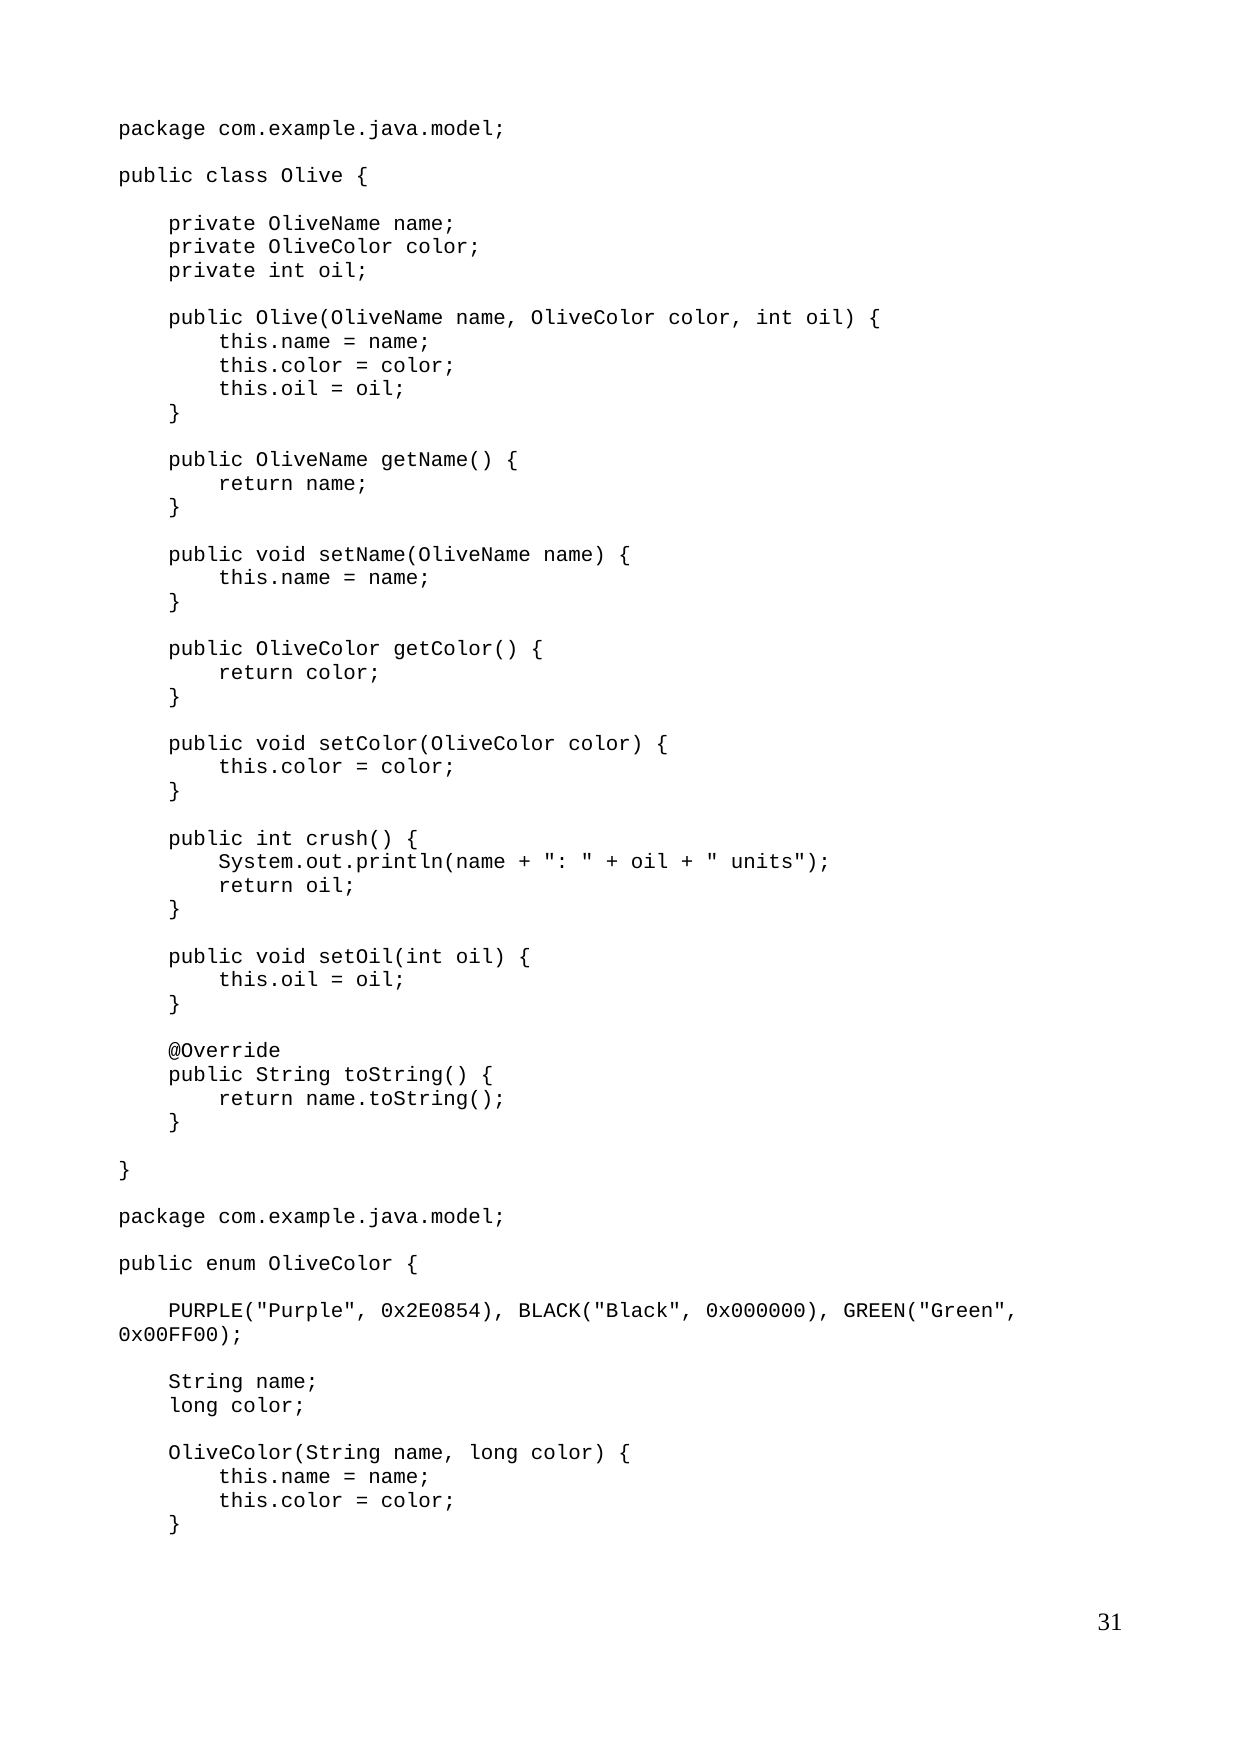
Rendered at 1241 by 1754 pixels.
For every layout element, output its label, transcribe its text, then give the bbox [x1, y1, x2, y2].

text public OliveName getName() { [118, 449, 1122, 473]
text OliveColor(String name, long color) { [118, 1442, 1122, 1466]
text this.color = color; [118, 1489, 1122, 1513]
text String name; [118, 1371, 1122, 1395]
text this.name = name; [118, 1466, 1122, 1489]
text @Override [118, 1040, 1122, 1064]
text long color; [118, 1395, 1122, 1419]
text public int crush() { [118, 827, 1122, 851]
text } [118, 898, 1122, 922]
text this.oil = oil; [118, 378, 1122, 402]
text } [118, 402, 1122, 426]
text package com.example.java.model; [118, 1206, 1122, 1229]
text this.color = color; [118, 354, 1122, 378]
text public Olive(OliveName name, OliveColor color, int oil) { [118, 307, 1122, 331]
text return name; [118, 473, 1122, 496]
text } [118, 1513, 1122, 1537]
text private OliveName name; [118, 213, 1122, 236]
text return color; [118, 662, 1122, 686]
text this.name = name; [118, 567, 1122, 591]
text } [118, 1111, 1122, 1135]
text public void setOil(int oil) { [118, 946, 1122, 969]
text } [118, 1158, 1122, 1182]
text public class Olive { [118, 165, 1122, 189]
text this.name = name; [118, 331, 1122, 354]
text public enum OliveColor { [118, 1253, 1122, 1277]
text public void setColor(OliveColor color) { [118, 733, 1122, 757]
text return oil; [118, 875, 1122, 898]
text return name.toString(); [118, 1088, 1122, 1111]
text public String toString() { [118, 1064, 1122, 1088]
text package com.example.java.model; [118, 118, 1122, 142]
text System.out.println(name + ": " + oil + " units"); [118, 851, 1122, 875]
text PURPLE("Purple", 0x2E0854), BLACK("Black", 0x000000), GREEN("Green", 0x00FF00); [118, 1300, 1122, 1348]
text } [118, 993, 1122, 1017]
text this.oil = oil; [118, 969, 1122, 993]
text public void setName(OliveName name) { [118, 544, 1122, 567]
text } [118, 780, 1122, 804]
text private int oil; [118, 260, 1122, 284]
text private OliveColor color; [118, 236, 1122, 260]
text } [118, 591, 1122, 615]
text } [118, 686, 1122, 709]
text } [118, 496, 1122, 520]
text public OliveColor getColor() { [118, 638, 1122, 662]
text this.color = color; [118, 757, 1122, 780]
